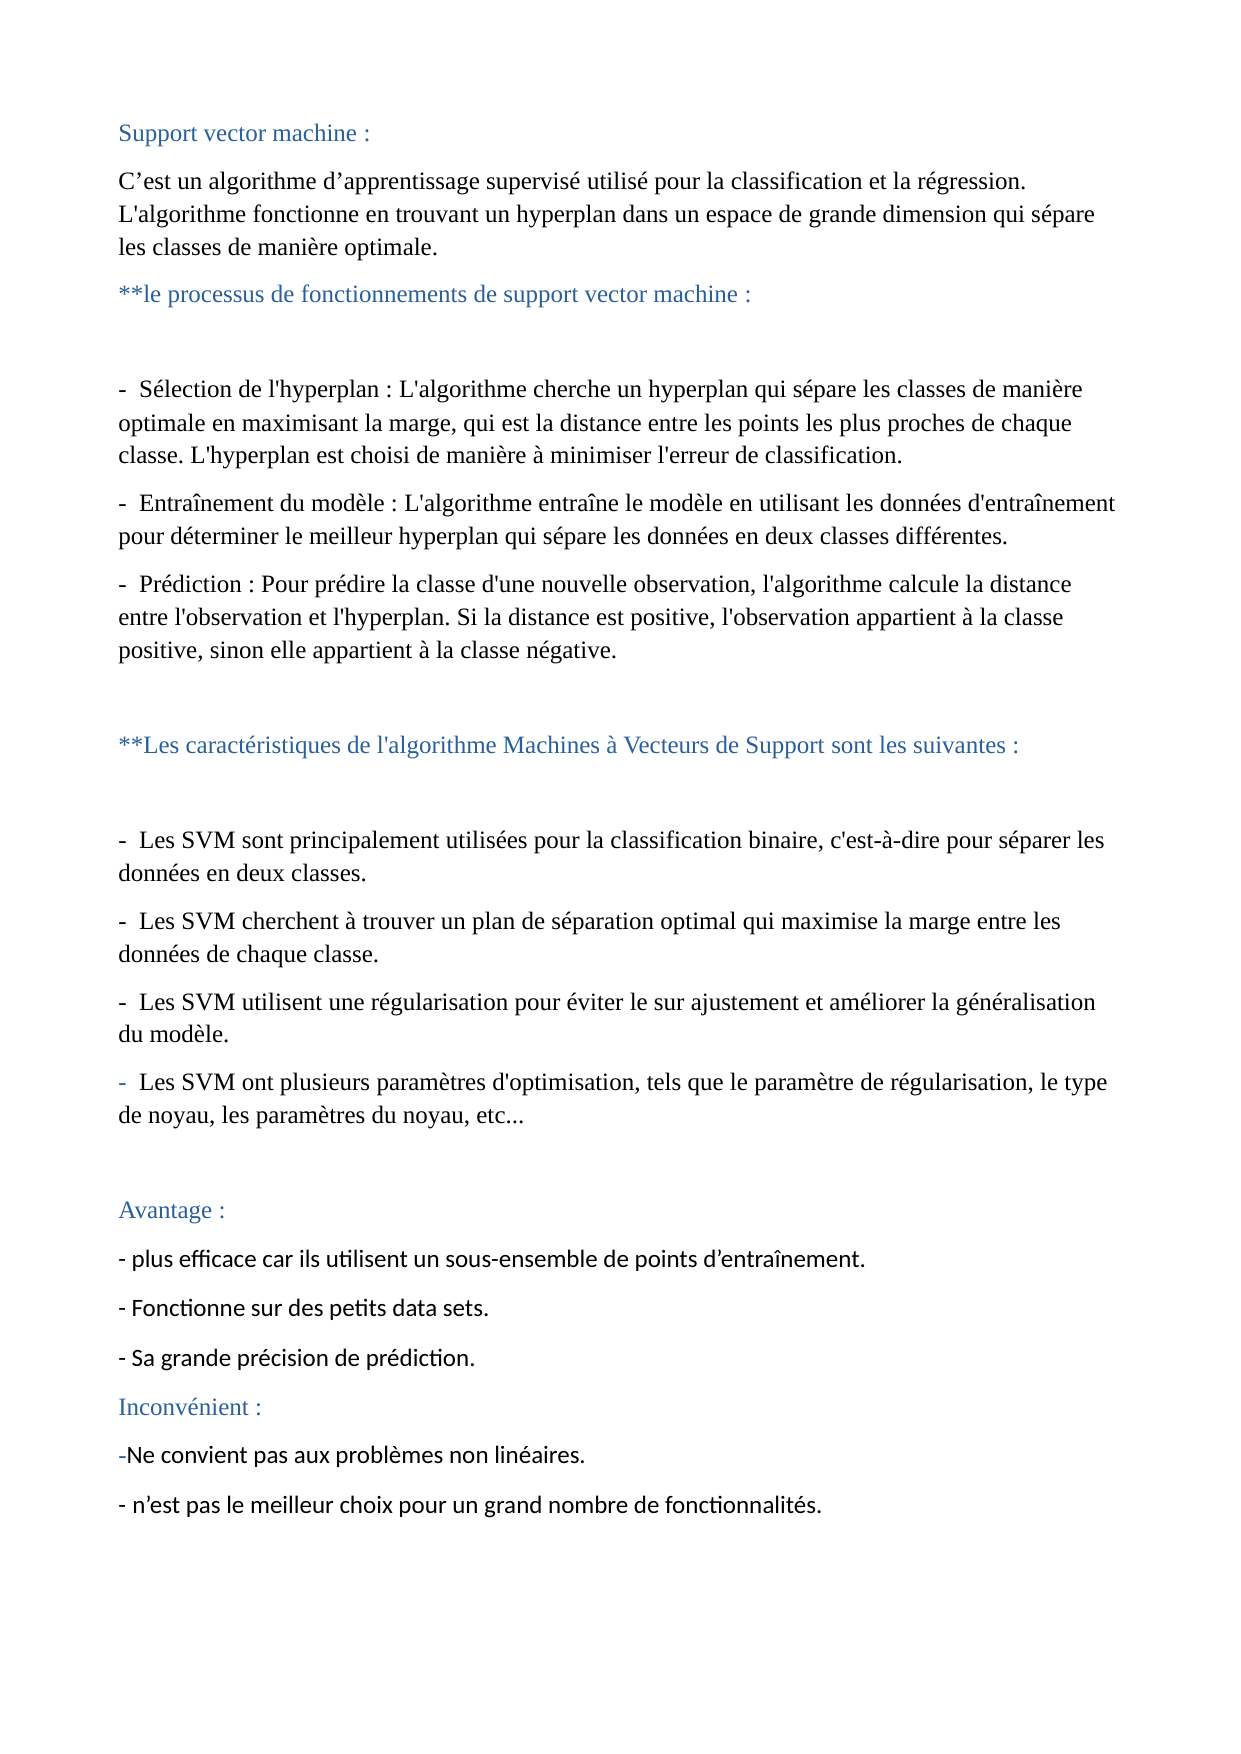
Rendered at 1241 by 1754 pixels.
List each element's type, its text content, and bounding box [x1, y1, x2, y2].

text - Prédiction : Pour prédire la classe d'une nouvelle observation, l'algorithme calcule la distance entre l'observation et l'hyperplan. Si la distance est positive, l'observation appartient à la classe positive, sinon elle appartient à la classe négative. [118, 569, 1122, 664]
text - plus efficace car ils utilisent un sous-ensemble de points d’entraînement. [118, 1243, 1122, 1273]
text **Les caractéristiques de l'algorithme Machines à Vecteurs de Support sont les suivantes : [118, 730, 1122, 759]
text - Les SVM sont principalement utilisées pour la classification binaire, c'est-à-dire pour séparer les données en deux classes. [118, 825, 1122, 887]
text Avantage : [118, 1195, 1122, 1224]
text - Sa grande précision de prédiction. [118, 1342, 1122, 1373]
text C’est un algorithme d’apprentissage supervisé utilisé pour la classification et la régression. L'algorithme fonctionne en trouvant un hyperplan dans un espace de grande dimension qui sépare les classes de manière optimale. [118, 166, 1122, 261]
text - Les SVM utilisent une régularisation pour éviter le sur ajustement et améliorer la généralisation du modèle. [118, 987, 1122, 1048]
text -Ne convient pas aux problèmes non linéaires. [118, 1439, 1122, 1470]
text - Fonctionne sur des petits data sets. [118, 1293, 1122, 1323]
text Support vector machine : [118, 118, 1122, 147]
text - Sélection de l'hyperplan : L'algorithme cherche un hyperplan qui sépare les classes de manière optimale en maximisant la marge, qui est la distance entre les points les plus proches de chaque classe. L'hyperplan est choisi de manière à minimiser l'erreur de classification. [118, 374, 1122, 469]
text Inconvénient : [118, 1392, 1122, 1421]
text - n’est pas le meilleur choix pour un grand nombre de fonctionnalités. [118, 1489, 1122, 1519]
text - Les SVM ont plusieurs paramètres d'optimisation, tels que le paramètre de régularisation, le type de noyau, les paramètres du noyau, etc... [118, 1067, 1122, 1129]
text - Les SVM cherchent à trouver un plan de séparation optimal qui maximise la marge entre les données de chaque classe. [118, 906, 1122, 968]
text - Entraînement du modèle : L'algorithme entraîne le modèle en utilisant les données d'entraînement pour déterminer le meilleur hyperplan qui sépare les données en deux classes différentes. [118, 488, 1122, 550]
text **le processus de fonctionnements de support vector machine : [118, 279, 1122, 308]
